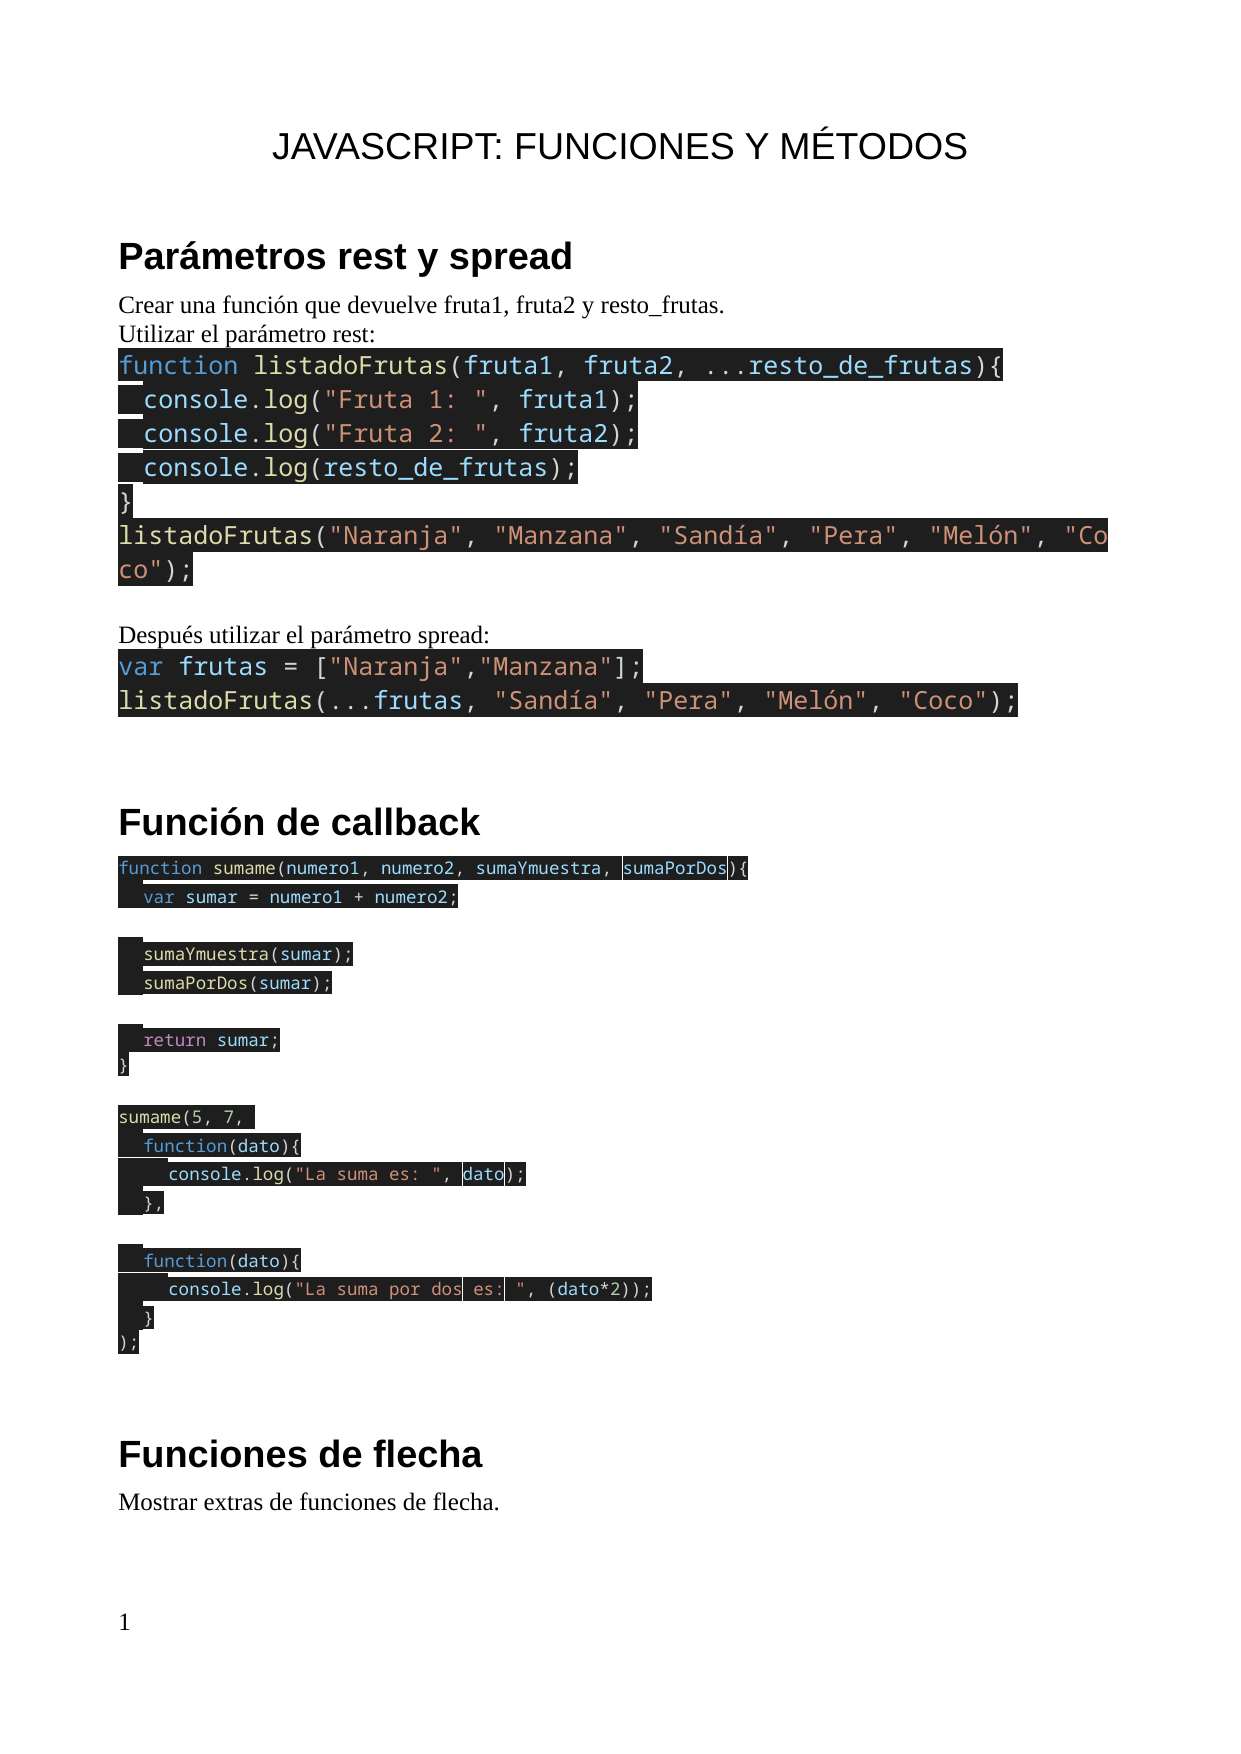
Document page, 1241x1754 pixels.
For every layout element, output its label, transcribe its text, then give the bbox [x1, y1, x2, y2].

text } [118, 1301, 1122, 1330]
text console.log(resto_de_frutas); [118, 449, 1122, 484]
text }, [118, 1186, 1122, 1215]
text console.log("Fruta 1: ", fruta1); [118, 381, 1122, 416]
text function(dato){ [118, 1129, 1122, 1157]
text Utilizar el parámetro rest: [118, 319, 1122, 347]
text console.log("La suma es: ", dato); [118, 1157, 1122, 1186]
text } [118, 484, 1122, 518]
text Crear una función que devuelve fruta1, fruta2 y resto_frutas. [118, 290, 1122, 319]
text function listadoFrutas(fruta1, fruta2, ...resto_de_frutas){ [118, 347, 1122, 381]
text Después utilizar el parámetro spread: [118, 620, 1122, 649]
text listadoFrutas("Naranja", "Manzana", "Sandía", "Pera", "Melón", "Coco"); [118, 518, 1122, 586]
text sumame(5, 7, [118, 1105, 1122, 1129]
subtitle Parámetros rest y spread [118, 234, 1122, 277]
text var sumar = numero1 + numero2; [118, 880, 1122, 908]
text Mostrar extras de funciones de flecha. [118, 1487, 1122, 1516]
text sumaYmuestra(sumar); [118, 937, 1122, 966]
text function sumame(numero1, numero2, sumaYmuestra, sumaPorDos){ [118, 856, 1122, 880]
text return sumar; [118, 1023, 1122, 1052]
subtitle Función de callback [118, 800, 1122, 843]
text function(dato){ [118, 1244, 1122, 1272]
subtitle Funciones de flecha [118, 1431, 1122, 1475]
text console.log("La suma por dos es: ", (dato*2)); [118, 1272, 1122, 1301]
text sumaPorDos(sumar); [118, 966, 1122, 995]
text console.log("Fruta 2: ", fruta2); [118, 416, 1122, 449]
text var frutas = ["Naranja","Manzana"]; [118, 649, 1122, 683]
subtitle JAVASCRIPT: FUNCIONES Y MÉTODOS [118, 124, 1122, 167]
text } [118, 1052, 1122, 1076]
text ); [118, 1330, 1122, 1354]
text listadoFrutas(...frutas, "Sandía", "Pera", "Melón", "Coco"); [118, 683, 1122, 717]
